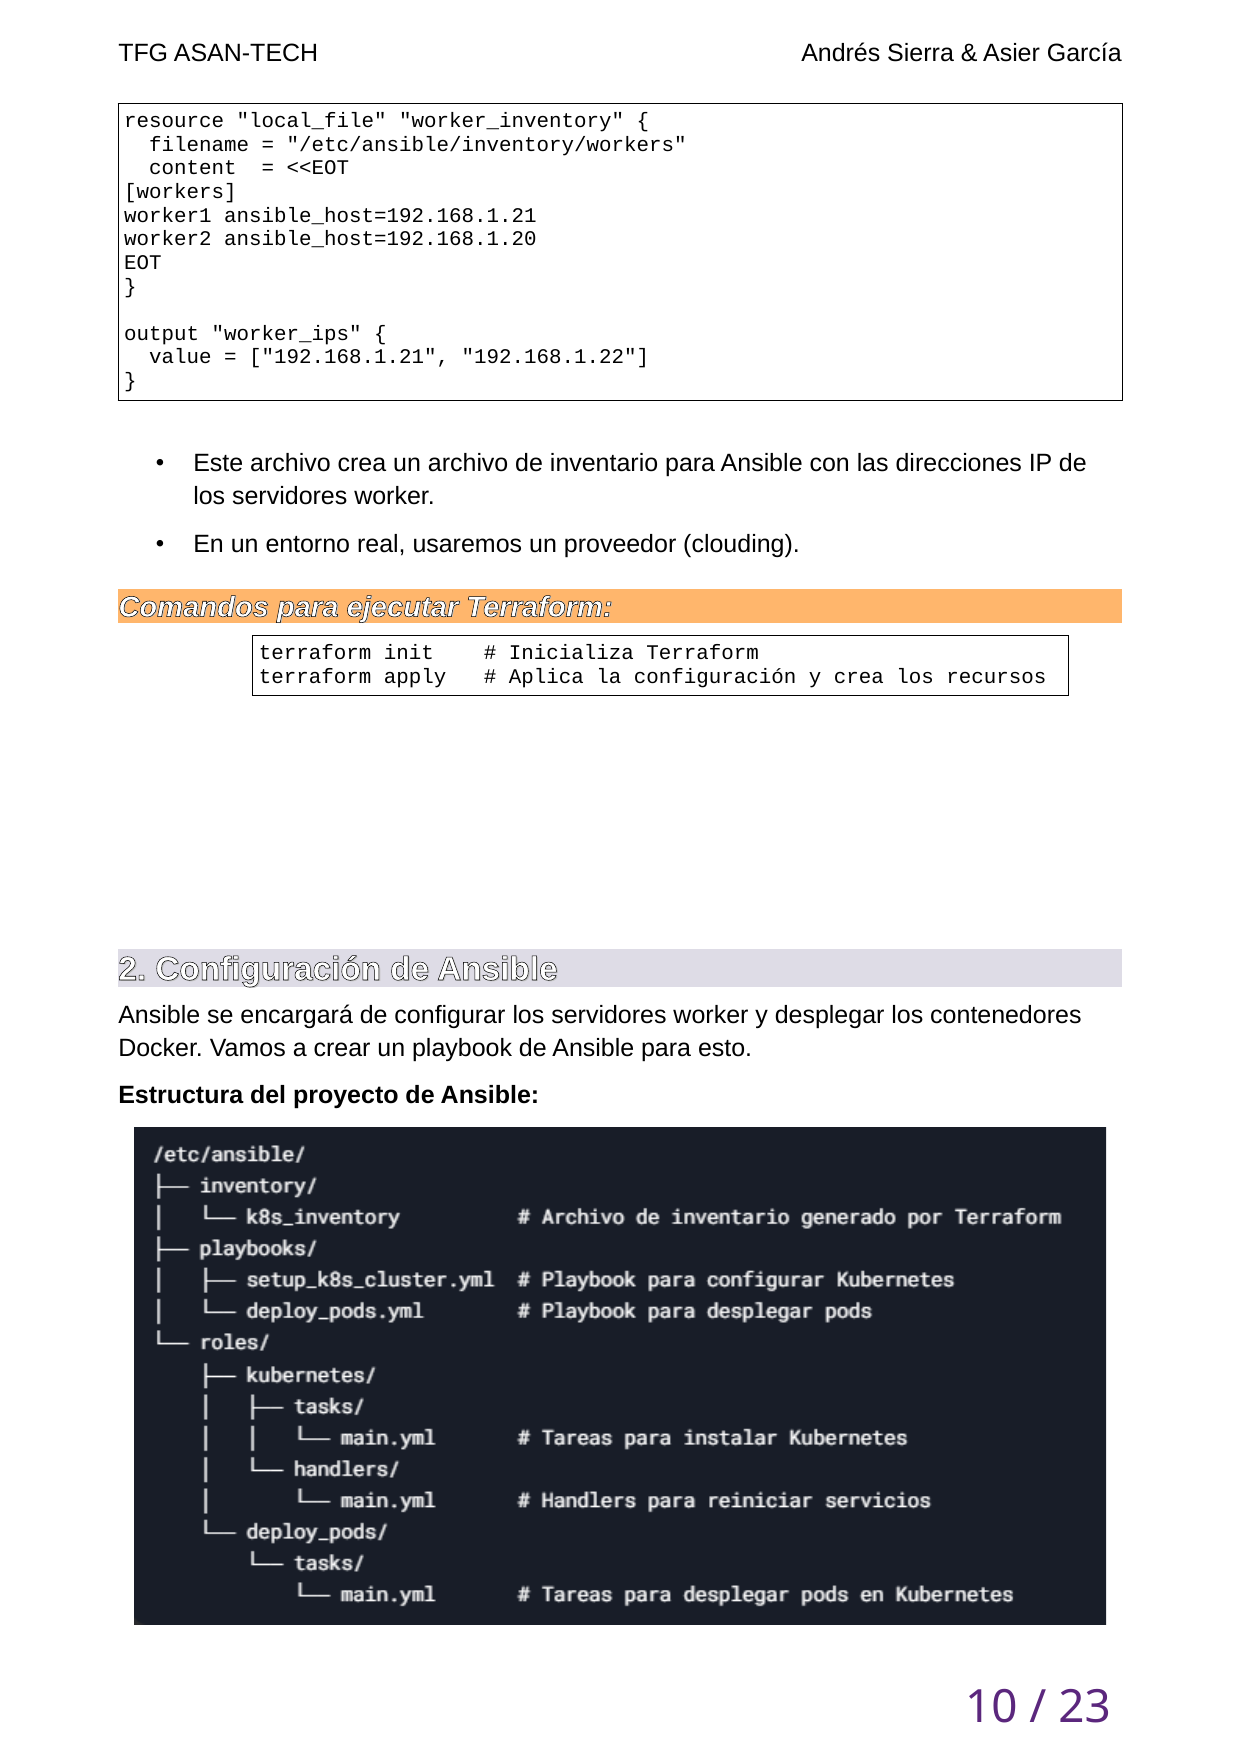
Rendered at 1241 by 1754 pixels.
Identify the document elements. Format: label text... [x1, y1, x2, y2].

subtitle Comandos para ejecutar Terraform: [118, 589, 1122, 623]
list En un entorno real, usaremos un proveedor (clouding). [156, 529, 1122, 558]
table_header terraform init # Inicializa Terraform terraform apply # Aplica la configuración y crea los recursos [253, 636, 1068, 695]
subtitle 2. Configuración de Ansible [118, 949, 1122, 987]
list Este archivo crea un archivo de inventario para Ansible con las direcciones IP de los servidores worker. [156, 448, 1122, 510]
picture [134, 1127, 1107, 1625]
text Estructura del proyecto de Ansible: [118, 1080, 1122, 1109]
text Ansible se encargará de configurar los servidores worker y desplegar los contenedores Docker. Vamos a crear un playbook de Ansible para esto. [118, 999, 1122, 1061]
table_header resource "local_file" "worker_inventory" { filename = "/etc/ansible/inventory/workers" content = <<EOT [workers] worker1 ansible_host=192.168.1.21 worker2 ansible_host=192.168.1.20 EOT } output "worker_ips" { value = ["192.168.1.21", "192.168.1.22"] } [119, 104, 1122, 399]
